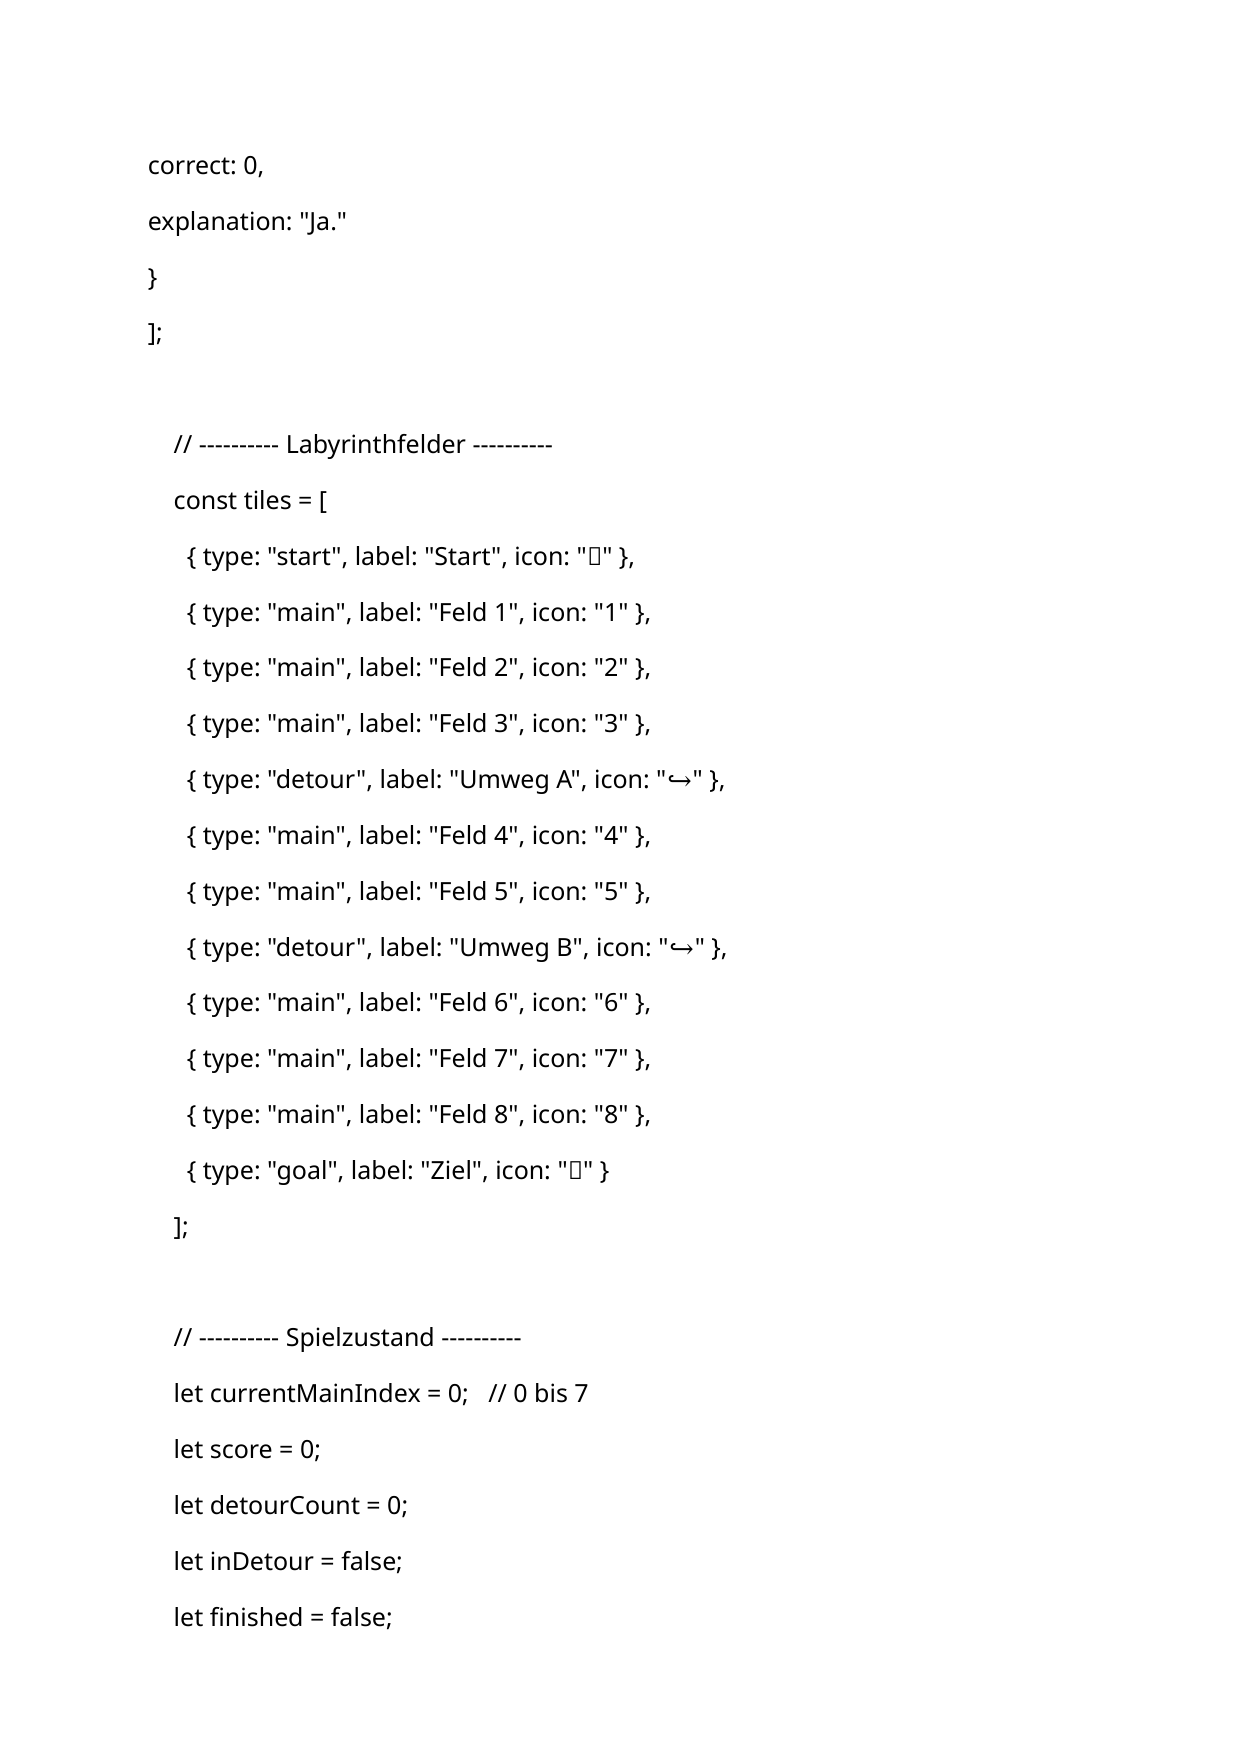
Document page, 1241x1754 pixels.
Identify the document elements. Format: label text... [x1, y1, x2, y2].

text { type: "detour", label: "Umweg B", icon: "↪" }, [148, 929, 1093, 963]
text let currentMainIndex = 0; // 0 bis 7 [148, 1376, 1093, 1410]
text { type: "detour", label: "Umweg A", icon: "↪" }, [148, 762, 1093, 796]
text // ---------- Labyrinthfelder ---------- [148, 427, 1093, 461]
text // ---------- Spielzustand ---------- [148, 1320, 1093, 1354]
text { type: "main", label: "Feld 3", icon: "3" }, [148, 706, 1093, 740]
text let detourCount = 0; [148, 1488, 1093, 1522]
text { type: "main", label: "Feld 6", icon: "6" }, [148, 985, 1093, 1019]
text correct: 0, [148, 148, 1093, 182]
text } [148, 259, 1093, 293]
text const tiles = [ [148, 483, 1093, 517]
text { type: "main", label: "Feld 2", icon: "2" }, [148, 650, 1093, 684]
text { type: "start", label: "Start", icon: "🚪" }, [148, 538, 1093, 572]
text let inDetour = false; [148, 1543, 1093, 1577]
text explanation: "Ja." [148, 203, 1093, 237]
text let finished = false; [148, 1599, 1093, 1633]
text { type: "main", label: "Feld 4", icon: "4" }, [148, 818, 1093, 852]
text { type: "main", label: "Feld 1", icon: "1" }, [148, 594, 1093, 628]
text let score = 0; [148, 1432, 1093, 1466]
text { type: "main", label: "Feld 7", icon: "7" }, [148, 1041, 1093, 1075]
text { type: "main", label: "Feld 5", icon: "5" }, [148, 873, 1093, 907]
text ]; [148, 315, 1093, 349]
text { type: "main", label: "Feld 8", icon: "8" }, [148, 1097, 1093, 1131]
text { type: "goal", label: "Ziel", icon: "🏁" } [148, 1153, 1093, 1187]
text ]; [148, 1208, 1093, 1242]
